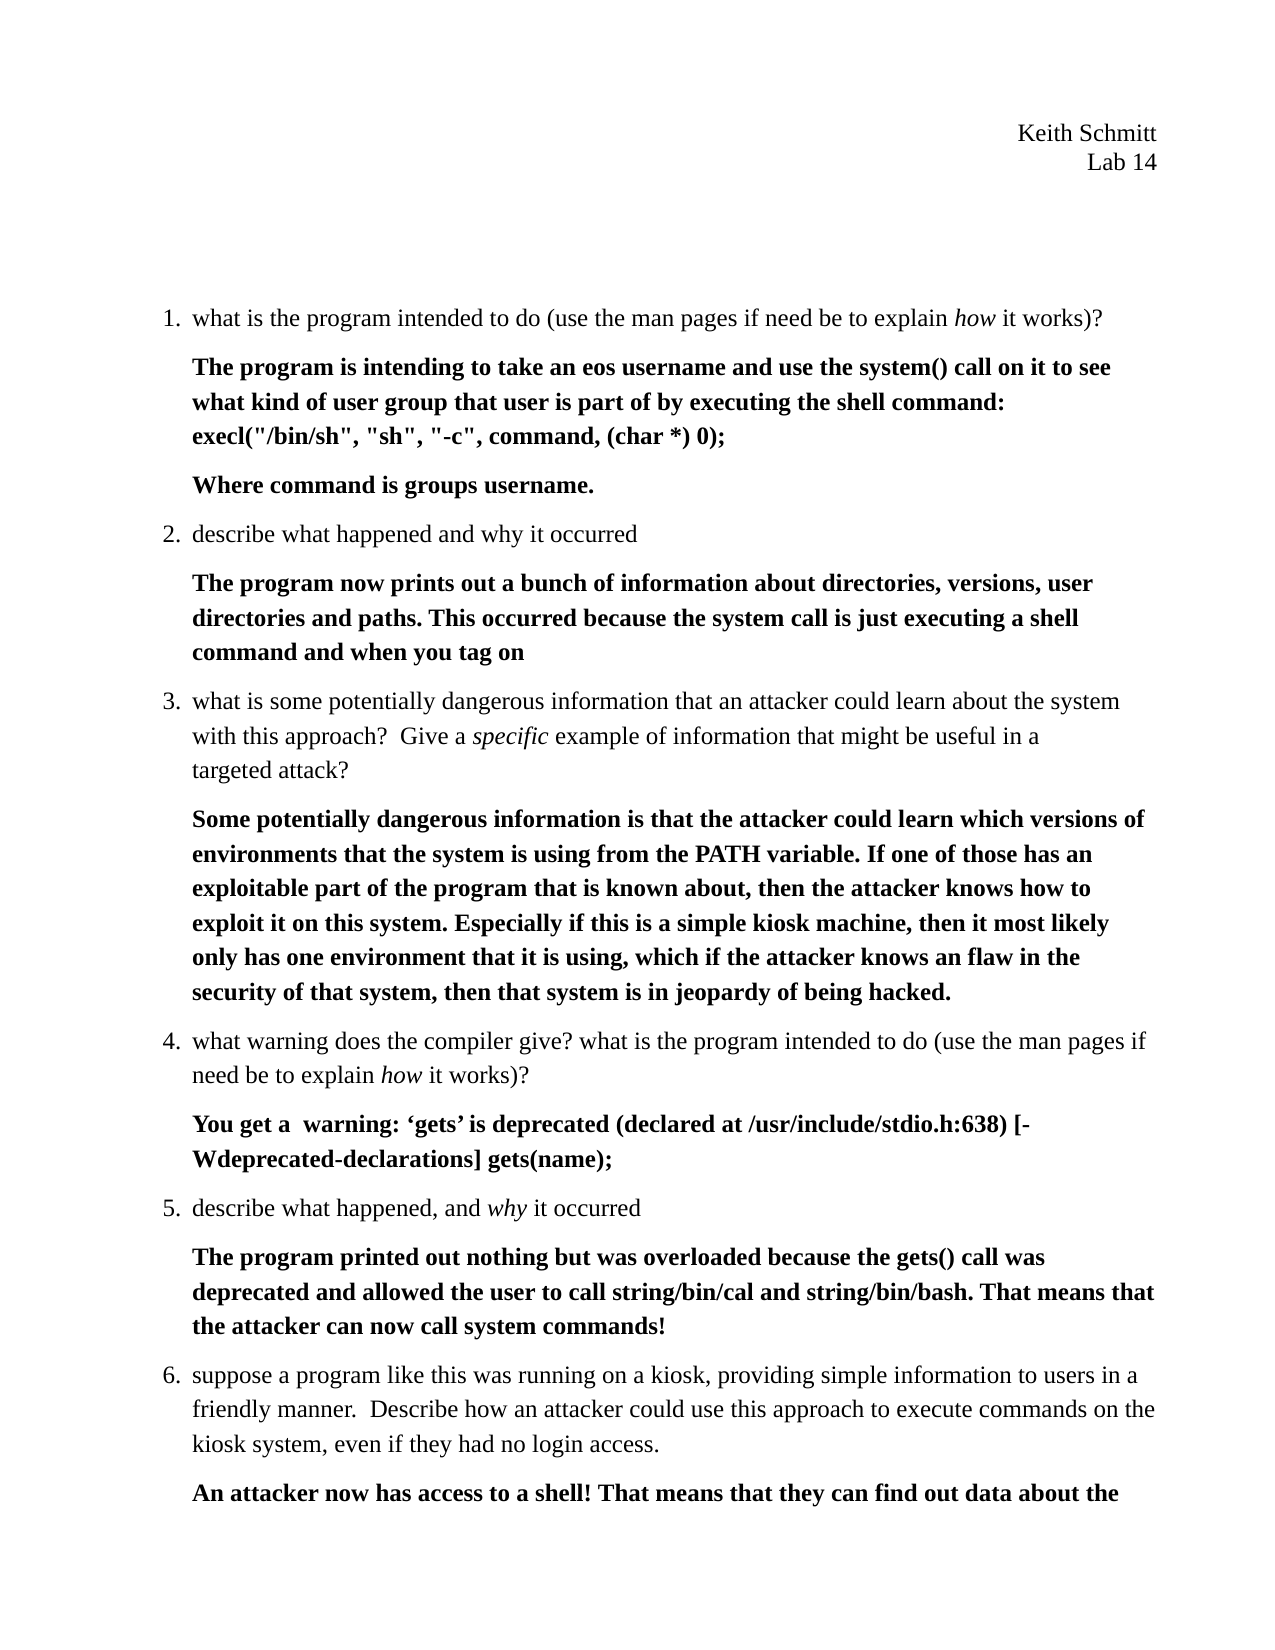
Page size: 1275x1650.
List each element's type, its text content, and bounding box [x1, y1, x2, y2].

list You get a warning: ‘gets’ is deprecated (declared at /usr/include/stdio.h:638) [-Wdeprecated-declarations] gets(name); [162, 1109, 1157, 1173]
list The program is intending to take an eos username and use the system() call on it to see what kind of user group that user is part of by executing the shell command: execl("/bin/sh", "sh", "-c", command, (char *) 0); [162, 352, 1157, 450]
list An attacker now has access to a shell! That means that they can find out data about the [162, 1478, 1157, 1507]
list what warning does the compiler give? what is the program intended to do (use the man pages if need be to explain how it works)? [162, 1026, 1157, 1089]
list The program printed out nothing but was overloaded because the gets() call was deprecated and allowed the user to call string/bin/cal and string/bin/bash. That means that the attacker can now call system commands! [162, 1242, 1157, 1340]
list Where command is groups username. [162, 470, 1157, 499]
list Some potentially dangerous information is that the attacker could learn which versions of environments that the system is using from the PATH variable. If one of those has an exploitable part of the program that is known about, then the attacker knows how to exploit it on this system. Especially if this is a simple kiosk machine, then it most likely only has one environment that it is using, which if the attacker knows an flaw in the security of that system, then that system is in jeopardy of being hacked. [162, 804, 1157, 1006]
list suppose a program like this was running on a kiosk, providing simple information to users in a friendly manner. Describe how an attacker could use this approach to execute commands on the kiosk system, even if they had no login access. [162, 1360, 1157, 1458]
list what is some potentially dangerous information that an attacker could learn about the system with this approach? Give a specific example of information that might be useful in a targeted attack? [162, 686, 1157, 784]
list what is the program intended to do (use the man pages if need be to explain how it works)? [162, 303, 1157, 332]
list describe what happened, and why it occurred [162, 1193, 1157, 1222]
list describe what happened and why it occurred [162, 519, 1157, 548]
list The program now prints out a bunch of information about directories, versions, user directories and paths. This occurred because the system call is just executing a shell command and when you tag on [162, 568, 1157, 666]
